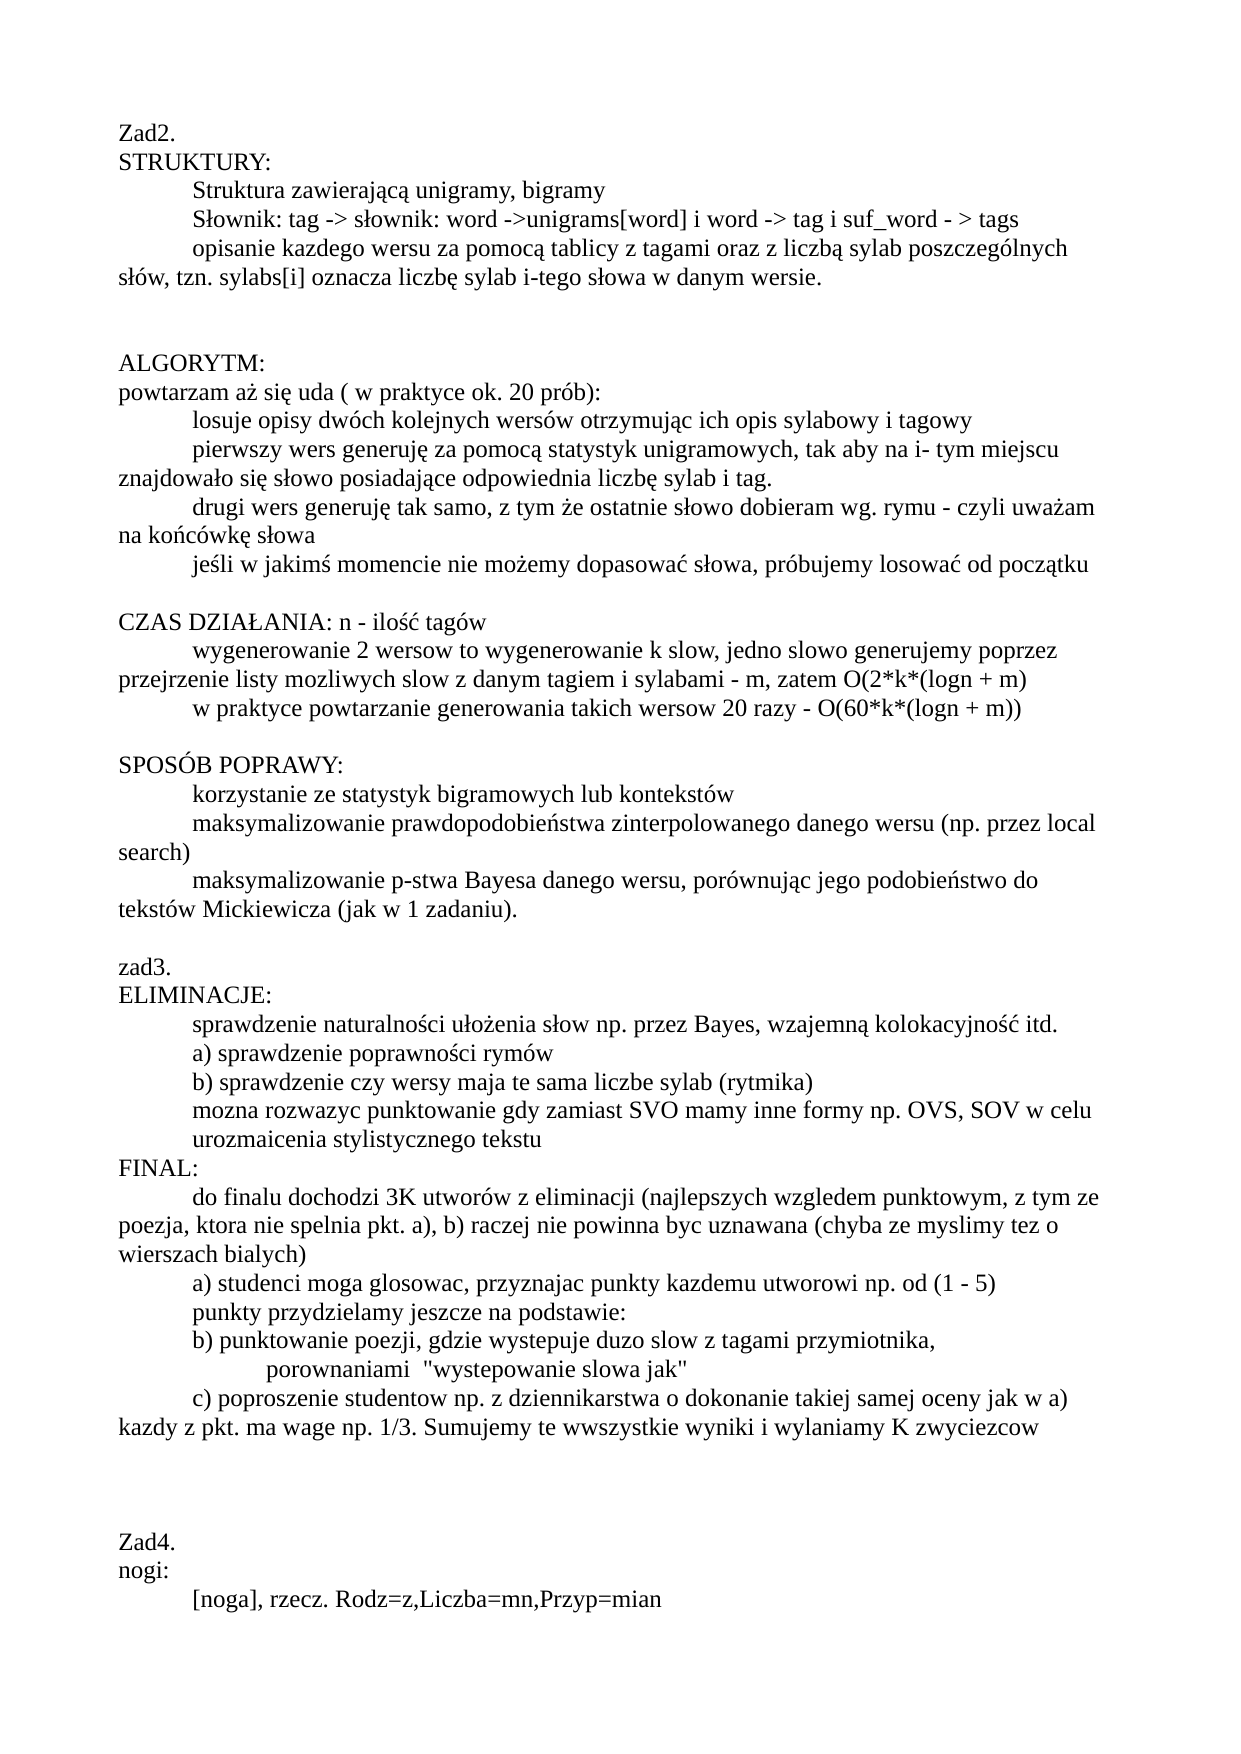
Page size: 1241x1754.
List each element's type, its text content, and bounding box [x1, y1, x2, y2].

text FINAL: [118, 1153, 1122, 1182]
text b) sprawdzenie czy wersy maja te sama liczbe sylab (rytmika) [118, 1067, 1122, 1096]
text punkty przydzielamy jeszcze na podstawie: [118, 1297, 1122, 1326]
text [noga], rzecz. Rodz=z,Liczba=mn,Przyp=mian [118, 1584, 1122, 1613]
text maksymalizowanie p-stwa Bayesa danego wersu, porównując jego podobieństwo do tekstów Mickiewicza (jak w 1 zadaniu). [118, 866, 1122, 923]
text CZAS DZIAŁANIA: n - ilość tagów [118, 607, 1122, 636]
text ALGORYTM: [118, 348, 1122, 377]
text Zad4. [118, 1527, 1122, 1556]
text STRUKTURY: [118, 147, 1122, 176]
text wygenerowanie 2 wersow to wygenerowanie k slow, jedno slowo generujemy poprzez przejrzenie listy mozliwych slow z danym tagiem i sylabami - m, zatem O(2*k*(logn + m) [118, 636, 1122, 693]
text b) punktowanie poezji, gdzie wystepuje duzo slow z tagami przymiotnika, porownaniami "wystepowanie slowa jak" [118, 1326, 1122, 1383]
text nogi: [118, 1556, 1122, 1584]
text mozna rozwazyc punktowanie gdy zamiast SVO mamy inne formy np. OVS, SOV w celu urozmaicenia stylistycznego tekstu [118, 1096, 1122, 1153]
text Struktura zawierającą unigramy, bigramy [118, 176, 1122, 204]
text Zad2. [118, 118, 1122, 147]
text SPOSÓB POPRAWY: [118, 751, 1122, 779]
text do finalu dochodzi 3K utworów z eliminacji (najlepszych wzgledem punktowym, z tym ze poezja, ktora nie spelnia pkt. a), b) raczej nie powinna byc uznawana (chyba ze myslimy tez o wierszach bialych) [118, 1182, 1122, 1268]
text w praktyce powtarzanie generowania takich wersow 20 razy - O(60*k*(logn + m)) [118, 693, 1122, 722]
text maksymalizowanie prawdopodobieństwa zinterpolowanego danego wersu (np. przez local search) [118, 808, 1122, 866]
text a) studenci moga glosowac, przyznajac punkty kazdemu utworowi np. od (1 - 5) [118, 1268, 1122, 1297]
text jeśli w jakimś momencie nie możemy dopasować słowa, próbujemy losować od początku [118, 549, 1122, 578]
text kazdy z pkt. ma wage np. 1/3. Sumujemy te wwszystkie wyniki i wylaniamy K zwyciezcow [118, 1412, 1122, 1441]
text ELIMINACJE: [118, 981, 1122, 1009]
text korzystanie ze statystyk bigramowych lub kontekstów [118, 779, 1122, 808]
text sprawdzenie naturalności ułożenia słow np. przez Bayes, wzajemną kolokacyjność itd. [118, 1009, 1122, 1038]
text opisanie kazdego wersu za pomocą tablicy z tagami oraz z liczbą sylab poszczególnych słów, tzn. sylabs[i] oznacza liczbę sylab i-tego słowa w danym wersie. [118, 233, 1122, 291]
text zad3. [118, 952, 1122, 981]
text a) sprawdzenie poprawności rymów [118, 1038, 1122, 1067]
text Słownik: tag -> słownik: word ->unigrams[word] i word -> tag i suf_word - > tags [118, 204, 1122, 233]
text c) poproszenie studentow np. z dziennikarstwa o dokonanie takiej samej oceny jak w a) [118, 1383, 1122, 1412]
text powtarzam aż się uda ( w praktyce ok. 20 prób): [118, 377, 1122, 406]
text pierwszy wers generuję za pomocą statystyk unigramowych, tak aby na i- tym miejscu znajdowało się słowo posiadające odpowiednia liczbę sylab i tag. [118, 434, 1122, 492]
text drugi wers generuję tak samo, z tym że ostatnie słowo dobieram wg. rymu - czyli uważam na końcówkę słowa [118, 492, 1122, 549]
text losuje opisy dwóch kolejnych wersów otrzymując ich opis sylabowy i tagowy [118, 406, 1122, 434]
